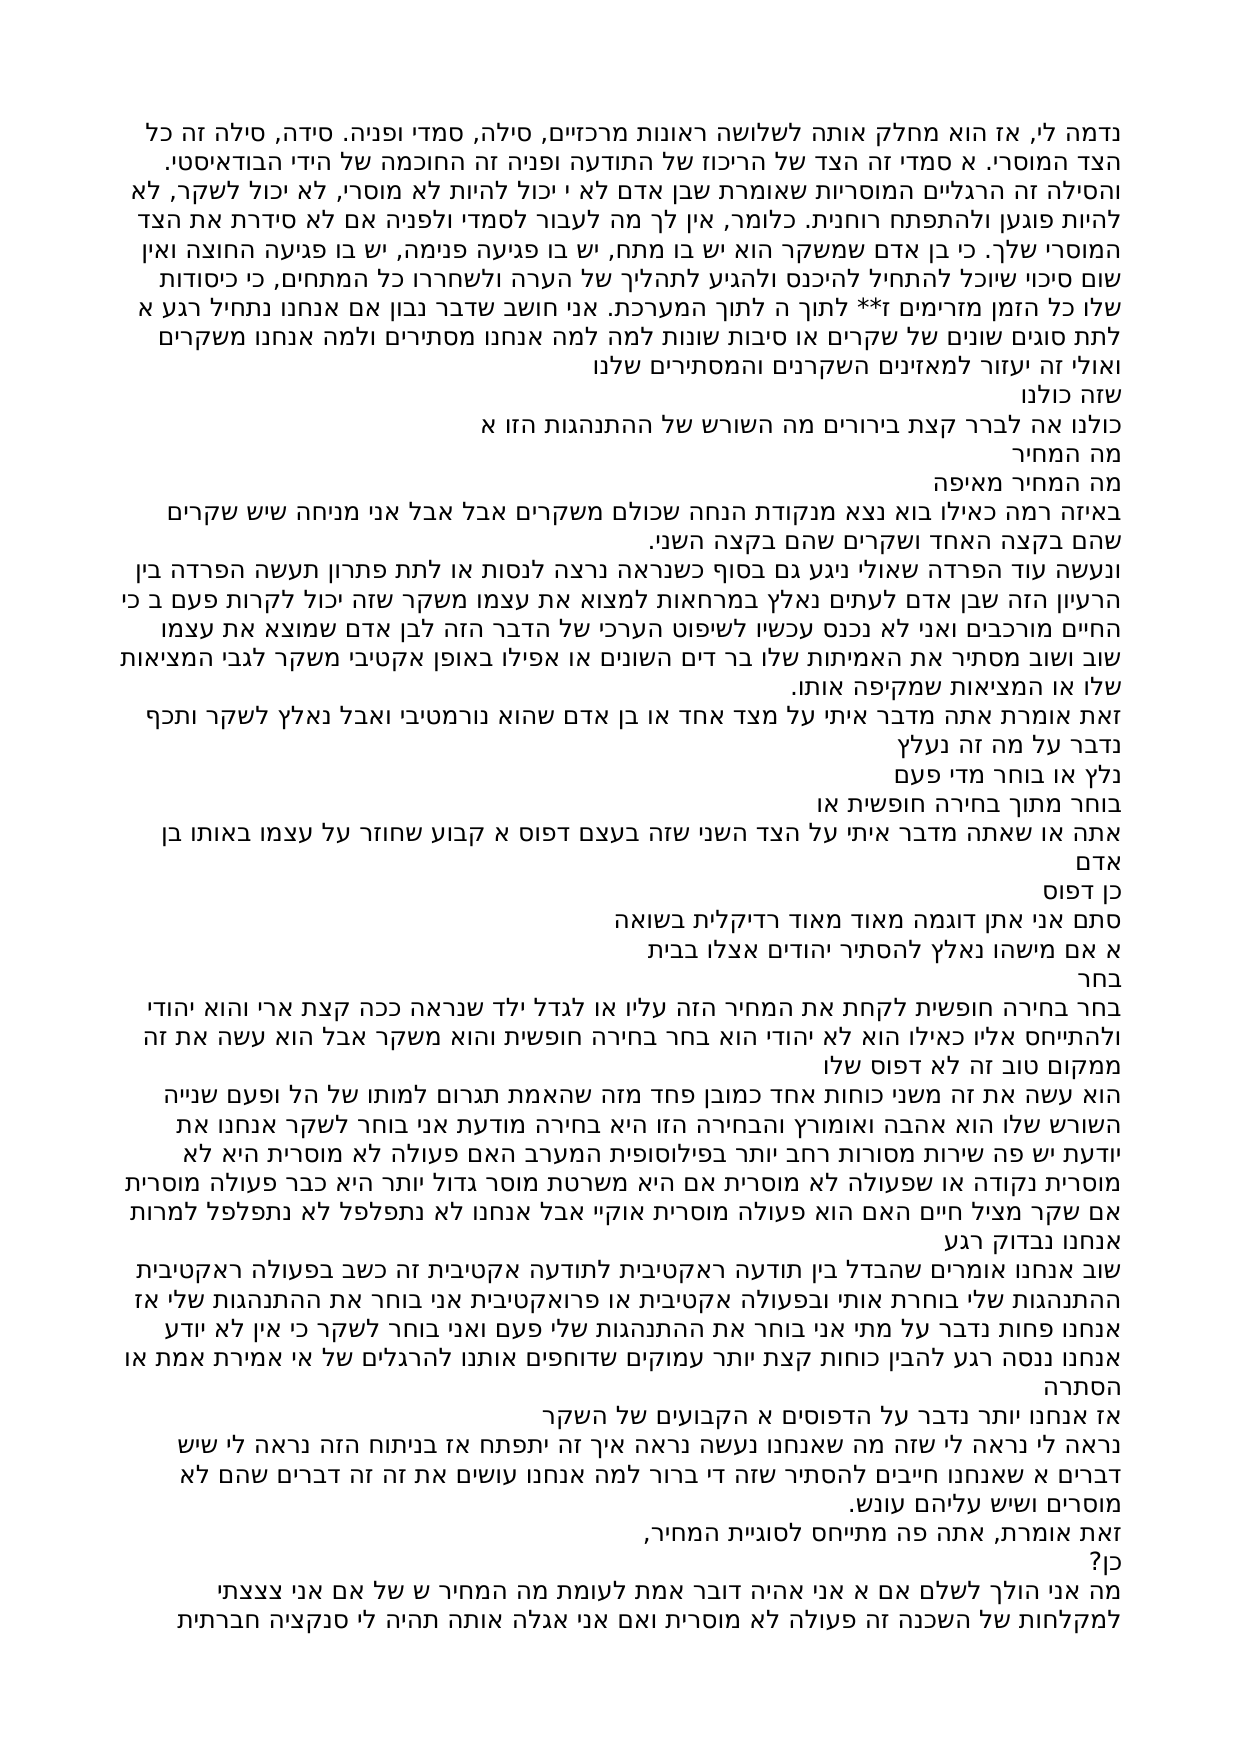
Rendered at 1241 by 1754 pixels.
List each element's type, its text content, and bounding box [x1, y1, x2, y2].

text זאת אומרת, אתה פה מתייחס לסוגיית המחיר, [118, 1518, 1122, 1547]
text א אם מישהו נאלץ להסתיר יהודים אצלו בבית [118, 935, 1122, 964]
text הוא עשה את זה משני כוחות אחד כמובן פחד מזה שהאמת תגרום למותו של הל ופעם שנייה השורש שלו הוא אהבה ואומורץ והבחירה הזו היא בחירה מודעת אני בוחר לשקר אנחנו את יודעת יש פה שירות מסורות רחב יותר בפילוסופית המערב האם פעולה לא מוסרית היא לא מוסרית נקודה או שפעולה לא מוסרית אם היא משרטת מוסר גדול יותר היא כבר פעולה מוסרית אם שקר מציל חיים האם הוא פעולה מוסרית אוקיי אבל אנחנו לא נתפלפל לא נתפלפל למרות אנחנו נבדוק רגע [118, 1081, 1122, 1256]
text אתה או שאתה מדבר איתי על הצד השני שזה בעצם דפוס א קבוע שחוזר על עצמו באותו בן אדם [118, 818, 1122, 876]
text שוב אנחנו אומרים שהבדל בין תודעה ראקטיבית לתודעה אקטיבית זה כשב בפעולה ראקטיבית ההתנהגות שלי בוחרת אותי ובפעולה אקטיבית או פרואקטיבית אני בוחר את ההתנהגות שלי אז אנחנו פחות נדבר על מתי אני בוחר את ההתנהגות שלי פעם ואני בוחר לשקר כי אין לא יודע אנחנו ננסה רגע להבין כוחות קצת יותר עמוקים שדוחפים אותנו להרגלים של אי אמירת אמת או הסתרה [118, 1256, 1122, 1401]
text כולנו אה לברר קצת בירורים מה השורש של ההתנהגות הזו א [118, 410, 1122, 439]
text ונעשה עוד הפרדה שאולי ניגע גם בסוף כשנראה נרצה לנסות או לתת פתרון תעשה הפרדה בין הרעיון הזה שבן אדם לעתים נאלץ במרחאות למצוא את עצמו משקר שזה יכול לקרות פעם ב כי החיים מורכבים ואני לא נכנס עכשיו לשיפוט הערכי של הדבר הזה לבן אדם שמוצא את עצמו שוב ושוב מסתיר את האמיתות שלו בר דים השונים או אפילו באופן אקטיבי משקר לגבי המציאות שלו או המציאות שמקיפה אותו. [118, 556, 1122, 701]
text שזה כולנו [118, 381, 1122, 410]
text מה המחיר [118, 439, 1122, 468]
text באיזה רמה כאילו בוא נצא מנקודת הנחה שכולם משקרים אבל אבל אני מניחה שיש שקרים שהם בקצה האחד ושקרים שהם בקצה השני. [118, 497, 1122, 556]
text נדמה לי, אז הוא מחלק אותה לשלושה ראונות מרכזיים, סילה, סמדי ופניה. סידה, סילה זה כל הצד המוסרי. א סמדי זה הצד של הריכוז של התודעה ופניה זה החוכמה של הידי הבודאיסטי. והסילה זה הרגליים המוסריות שאומרת שבן אדם לא י יכול להיות לא מוסרי, לא יכול לשקר, לא להיות פוגען ולהתפתח רוחנית. כלומר, אין לך מה לעבור לסמדי ולפניה אם לא סידרת את הצד המוסרי שלך. כי בן אדם שמשקר הוא יש בו מתח, יש בו פגיעה פנימה, יש בו פגיעה החוצה ואין שום סיכוי שיוכל להתחיל להיכנס ולהגיע לתהליך של הערה ולשחררו כל המתחים, כי כיסודות שלו כל הזמן מזרימים ז** לתוך ה לתוך המערכת. אני חושב שדבר נבון אם אנחנו נתחיל רגע א לתת סוגים שונים של שקרים או סיבות שונות למה למה אנחנו מסתירים ולמה אנחנו משקרים ואולי זה יעזור למאזינים השקרנים והמסתירים שלנו [118, 118, 1122, 381]
text בוחר מתוך בחירה חופשית או [118, 789, 1122, 818]
text בחר [118, 964, 1122, 993]
text סתם אני אתן דוגמה מאוד מאוד רדיקלית בשואה [118, 906, 1122, 935]
text מה המחיר מאיפה [118, 468, 1122, 497]
text בחר בחירה חופשית לקחת את המחיר הזה עליו או לגדל ילד שנראה ככה קצת ארי והוא יהודי ולהתייחס אליו כאילו הוא לא יהודי הוא בחר בחירה חופשית והוא משקר אבל הוא עשה את זה ממקום טוב זה לא דפוס שלו [118, 993, 1122, 1081]
text נראה לי נראה לי שזה מה שאנחנו נעשה נראה איך זה יתפתח אז בניתוח הזה נראה לי שיש דברים א שאנחנו חייבים להסתיר שזה די ברור למה אנחנו עושים את זה זה דברים שהם לא מוסרים ושיש עליהם עונש. [118, 1431, 1122, 1518]
text אז אנחנו יותר נדבר על הדפוסים א הקבועים של השקר [118, 1401, 1122, 1431]
text זאת אומרת אתה מדבר איתי על מצד אחד או בן אדם שהוא נורמטיבי ואבל נאלץ לשקר ותכף נדבר על מה זה נעלץ [118, 701, 1122, 760]
text מה אני הולך לשלם אם א אני אהיה דובר אמת לעומת מה המחיר ש של אם אני צצצתי למקלחות של השכנה זה פעולה לא מוסרית ואם אני אגלה אותה תהיה לי סנקציה חברתית מאוד מאוד חריפה ולכן אם זו האמת שלי אם זה מה שאני עושה אני מוצא שאין לי ברירה אלא לשקר ואת אותו דבר אפשר להגיד שאם גנבתי תרנגולת מהשכנ אה אתמול אמא של מינשבה פה בארוחת ערב וסיפרה שבגיל 12 כי אני כבר בת 85 היא גנבה מאחותה היא גנבה תרנגולת בתקופת הצנה ורק אחר כך גילתה שזה התרנגולת של אחותה היא הסתירה את זה ממנה עד גיל 80 וגם בגיל 80 היא רדפה אחריה וזרקה עליה כפכף כלומר המחיר של השקר א הוא מאוד גדול [118, 1576, 1122, 1635]
text כן דפוס [118, 876, 1122, 906]
text נלץ או בוחר מדי פעם [118, 760, 1122, 789]
text כן? [118, 1547, 1122, 1576]
